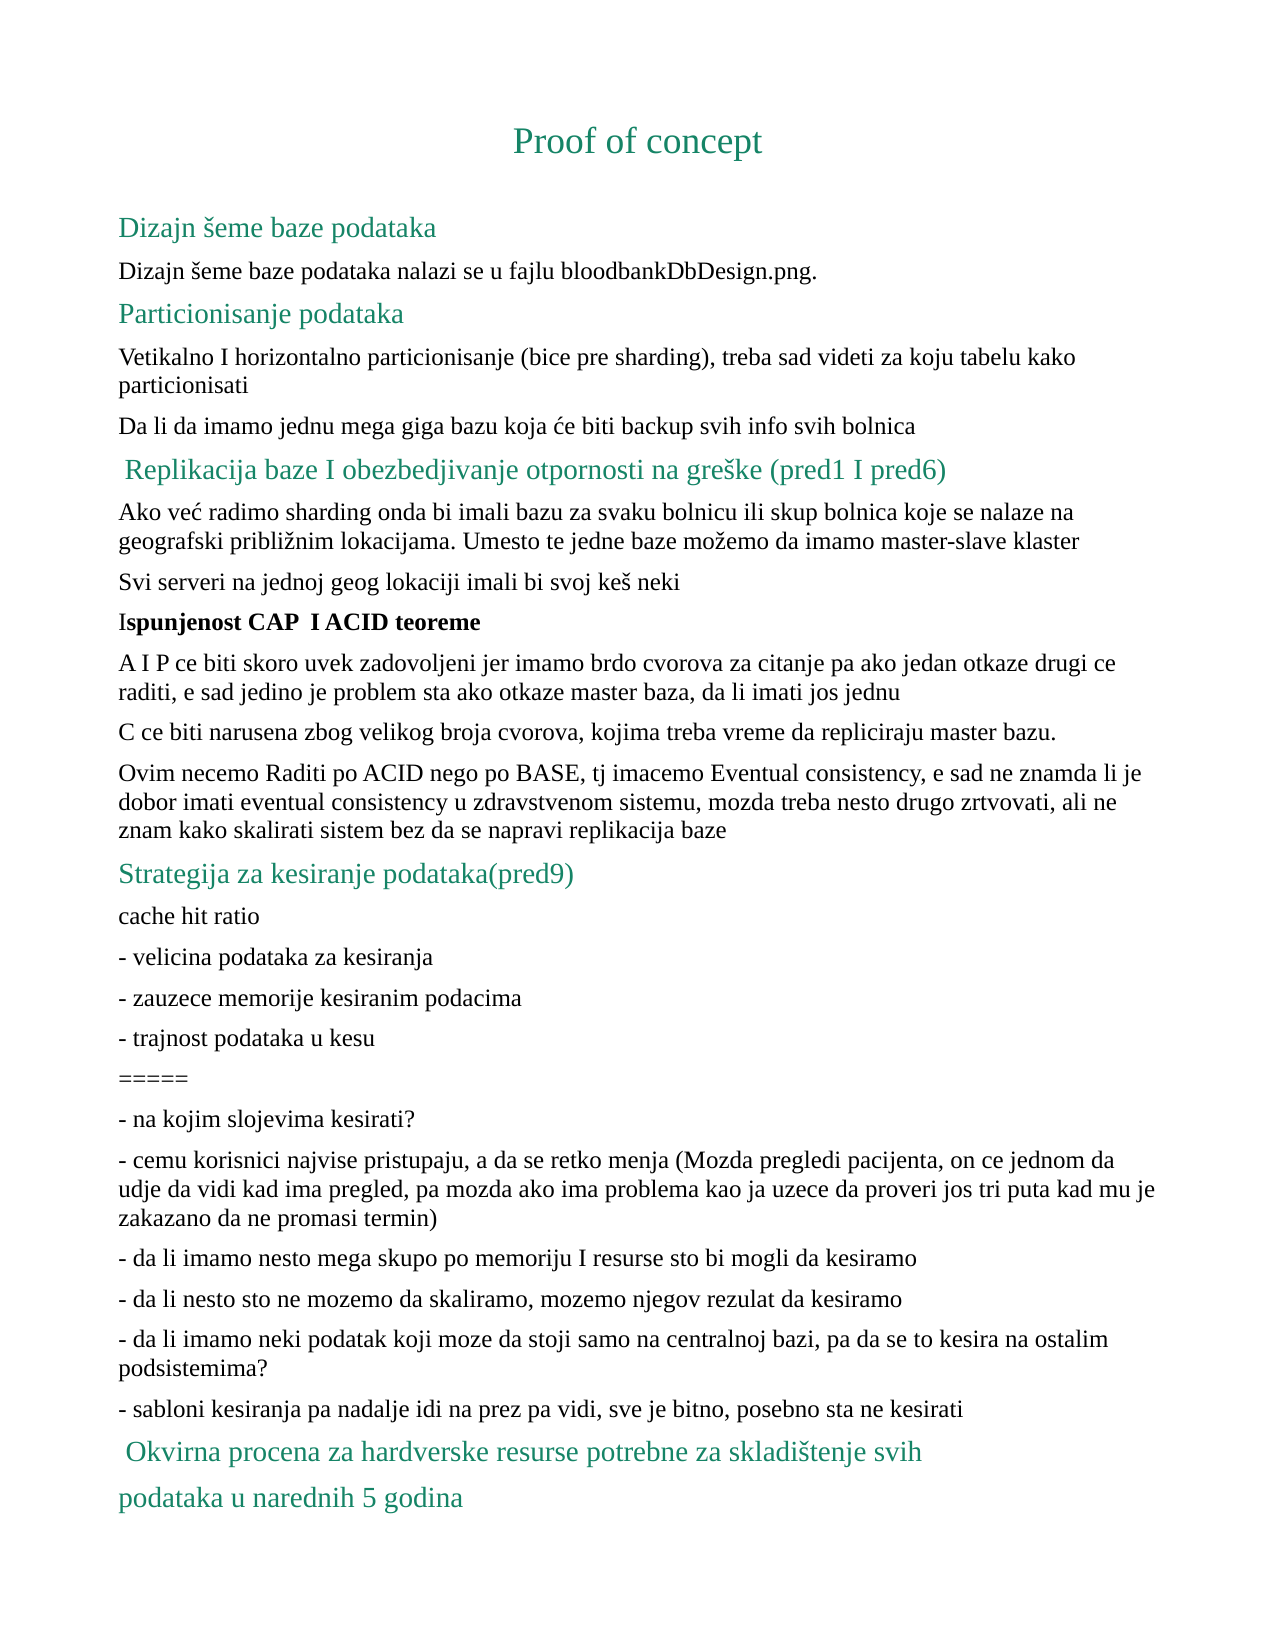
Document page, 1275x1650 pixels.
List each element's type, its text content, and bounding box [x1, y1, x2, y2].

text Dizajn šeme baze podataka [118, 210, 1157, 244]
text - trajnost podataka u kesu [118, 1023, 1157, 1052]
text Replikacija baze I obezbedjivanje otpornosti na greške (pred1 I pred6) [118, 452, 1157, 485]
text - velicina podataka za kesiranja [118, 942, 1157, 971]
text Dizajn šeme baze podataka nalazi se u fajlu bloodbankDbDesign.png. [118, 256, 1157, 284]
text - zauzece memorije kesiranim podacima [118, 983, 1157, 1011]
text Proof of concept [118, 118, 1157, 161]
text - da li imamo nesto mega skupo po memoriju I resurse sto bi mogli da kesiramo [118, 1243, 1157, 1272]
text Da li da imamo jednu mega giga bazu koja će biti backup svih info svih bolnica [118, 411, 1157, 440]
text Svi serveri na jednoj geog lokaciji imali bi svoj keš neki [118, 567, 1157, 595]
text Ispunjenost CAP I ACID teoreme [118, 607, 1157, 636]
text - cemu korisnici najvise pristupaju, a da se retko menja (Mozda pregledi pacijenta, on ce jednom da udje da vidi kad ima pregled, pa mozda ako ima problema kao ja uzece da proveri jos tri puta kad mu je zakazano da ne promasi termin) [118, 1145, 1157, 1231]
text Vetikalno I horizontalno particionisanje (bice pre sharding), treba sad videti za koju tabelu kako particionisati [118, 342, 1157, 399]
text cache hit ratio [118, 901, 1157, 930]
text podataka u narednih 5 godina [118, 1480, 1157, 1513]
text C ce biti narusena zbog velikog broja cvorova, kojima treba vreme da repliciraju master bazu. [118, 717, 1157, 746]
text - da li imamo neki podatak koji moze da stoji samo na centralnoj bazi, pa da se to kesira na ostalim podsistemima? [118, 1324, 1157, 1382]
text Particionisanje podataka [118, 296, 1157, 330]
text A I P ce biti skoro uvek zadovoljeni jer imamo brdo cvorova za citanje pa ako jedan otkaze drugi ce raditi, e sad jedino je problem sta ako otkaze master baza, da li imati jos jednu [118, 648, 1157, 705]
text - sabloni kesiranja pa nadalje idi na prez pa vidi, sve je bitno, posebno sta ne kesirati [118, 1394, 1157, 1423]
text Okvirna procena za hardverske resurse potrebne za skladištenje svih [118, 1434, 1157, 1468]
text - da li nesto sto ne mozemo da skaliramo, mozemo njegov rezulat da kesiramo [118, 1284, 1157, 1313]
text ===== [118, 1064, 1157, 1093]
text Strategija za kesiranje podataka(pred9) [118, 856, 1157, 889]
text Ovim necemo Raditi po ACID nego po BASE, tj imacemo Eventual consistency, e sad ne znamda li je dobor imati eventual consistency u zdravstvenom sistemu, mozda treba nesto drugo zrtvovati, ali ne znam kako skalirati sistem bez da se napravi replikacija baze [118, 758, 1157, 844]
text Ako već radimo sharding onda bi imali bazu za svaku bolnicu ili skup bolnica koje se nalaze na geografski približnim lokacijama. Umesto te jedne baze možemo da imamo master-slave klaster [118, 497, 1157, 555]
text - na kojim slojevima kesirati? [118, 1104, 1157, 1133]
